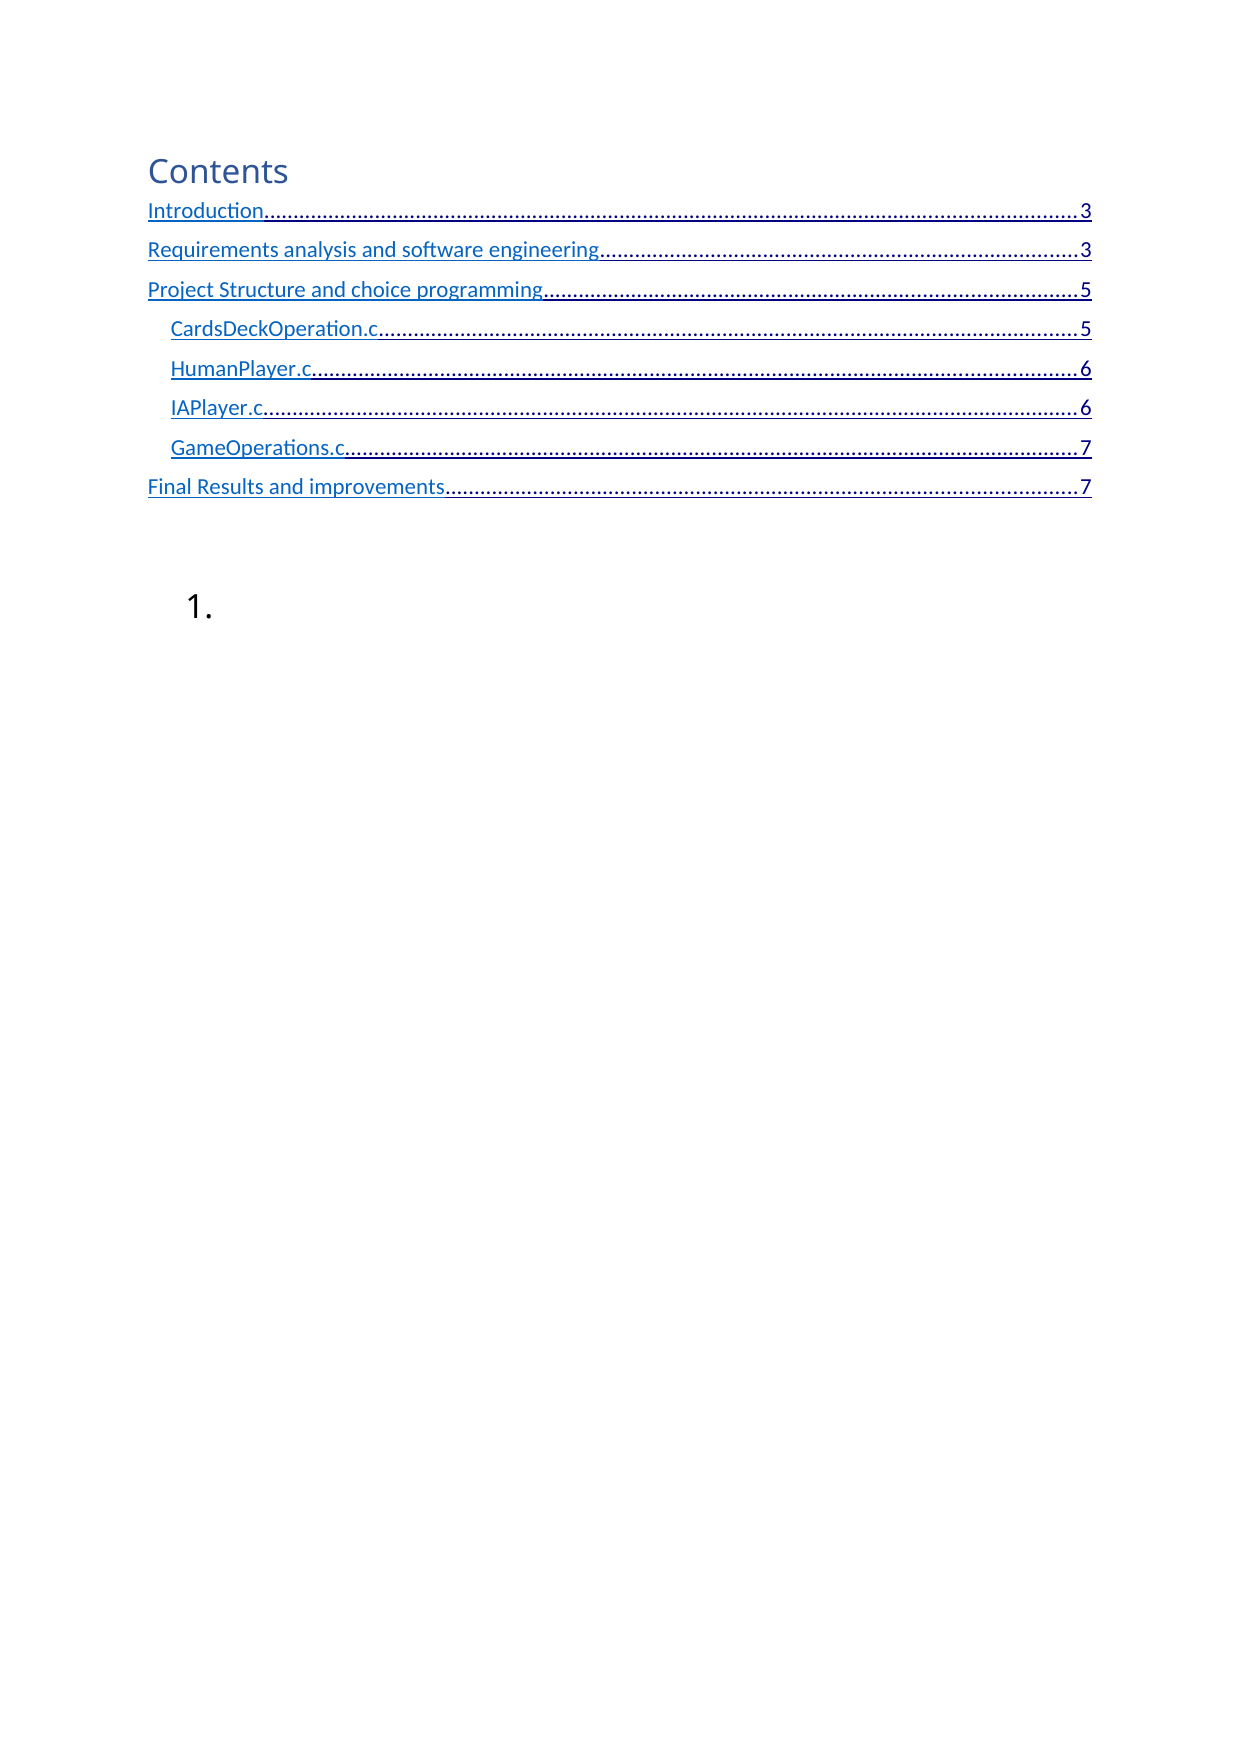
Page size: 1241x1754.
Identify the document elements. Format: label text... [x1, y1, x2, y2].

subtitle Contents [148, 148, 1093, 193]
text Introduction 3 [148, 196, 1093, 224]
text Requirements analysis and software engineering 3 [148, 236, 1093, 264]
text GameOperations.c 7 [171, 433, 1093, 461]
text HumanPlayer.c 6 [171, 354, 1093, 382]
text Final Results and improvements 7 [148, 472, 1093, 501]
text Project Structure and choice programming 5 [148, 275, 1093, 303]
text CardsDeckOperation.c 5 [171, 314, 1093, 343]
text IAPlayer.c 6 [171, 393, 1093, 422]
